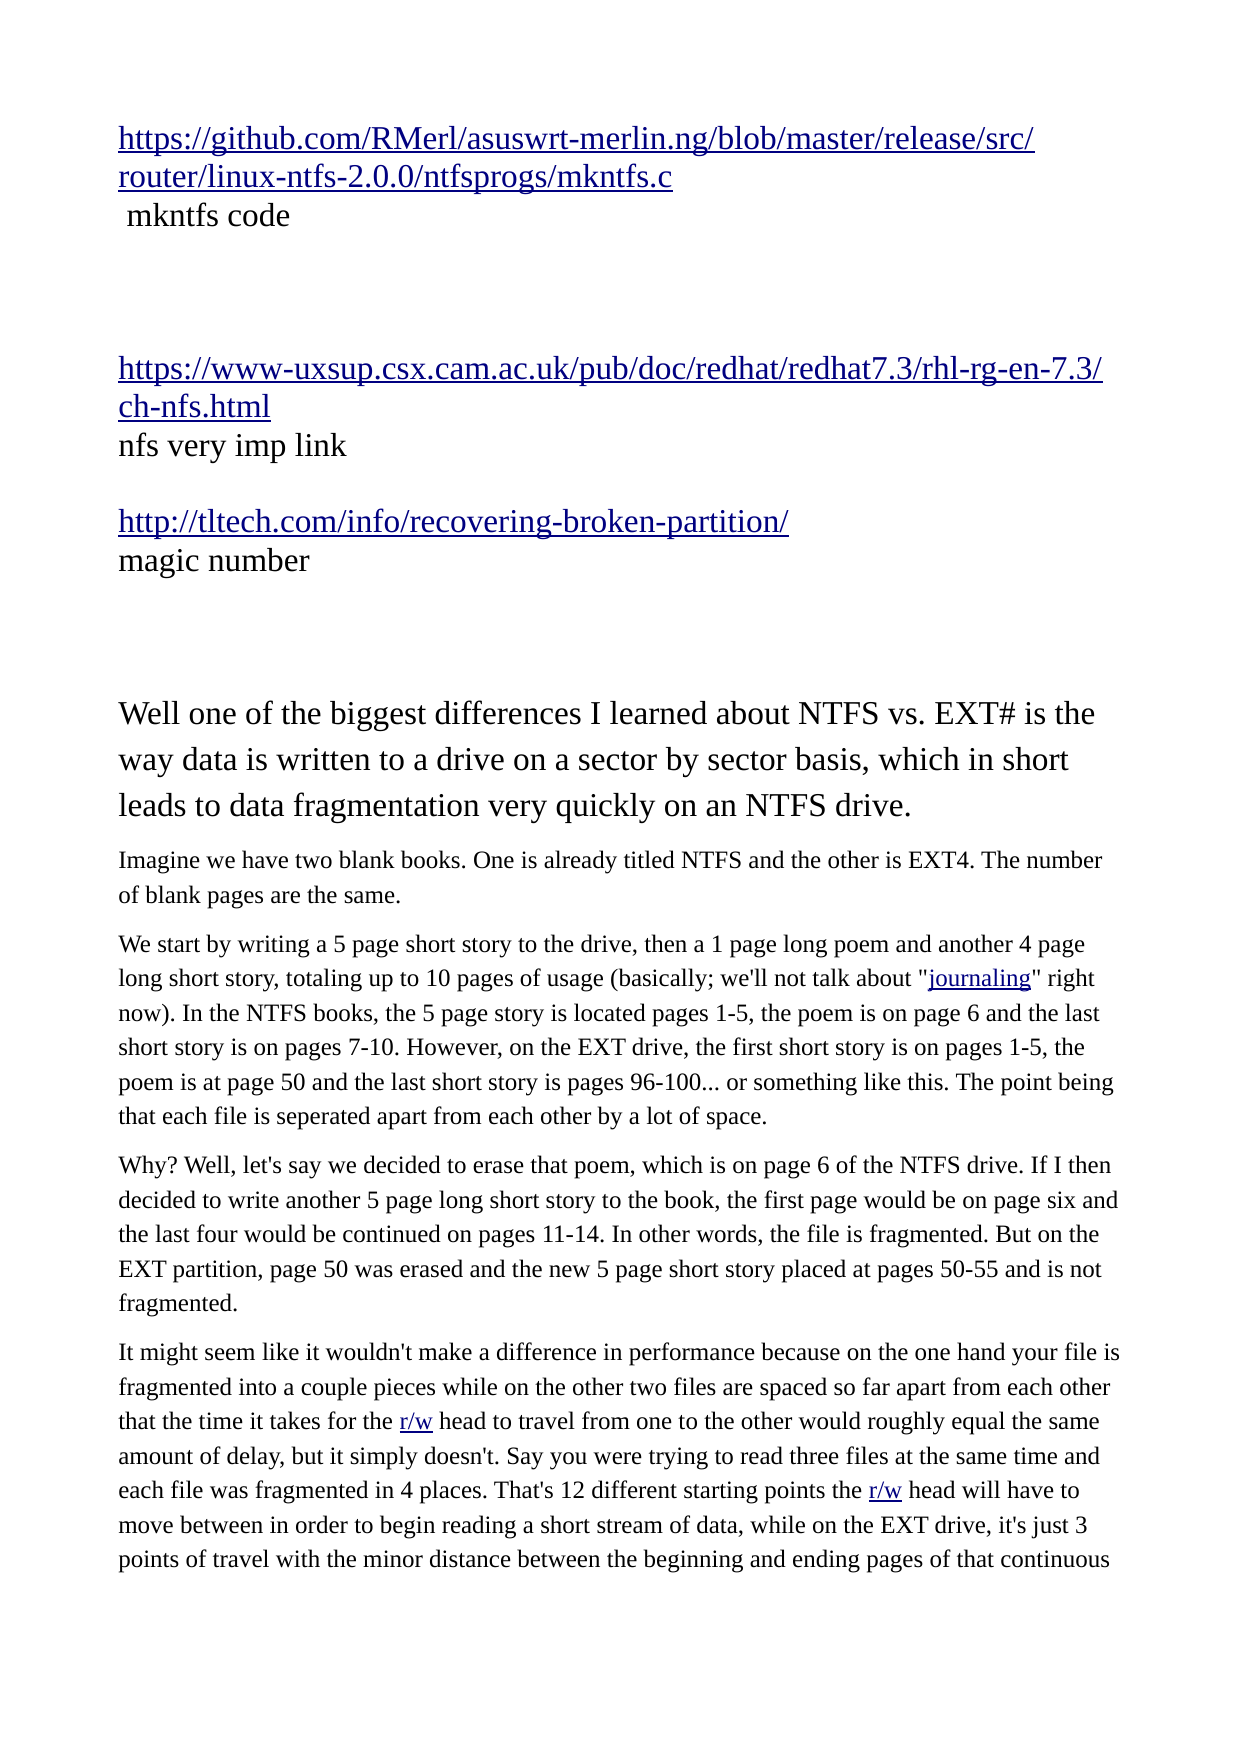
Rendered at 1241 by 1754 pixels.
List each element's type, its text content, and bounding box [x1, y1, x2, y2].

text Why? Well, let's say we decided to erase that poem, which is on page 6 of the NTFS drive. If I then decided to write another 5 page long short story to the book, the first page would be on page six and the last four would be continued on pages 11-14. In other words, the file is fragmented. But on the EXT partition, page 50 was erased and the new 5 page short story placed at pages 50-55 and is not fragmented. [118, 1151, 1122, 1317]
text mkntfs code [118, 195, 1122, 233]
text https://github.com/RMerl/asuswrt-merlin.ng/blob/master/release/src/router/linux-ntfs-2.0.0/ntfsprogs/mkntfs.c [118, 118, 1122, 195]
text https://www-uxsup.csx.cam.ac.uk/pub/doc/redhat/redhat7.3/rhl-rg-en-7.3/ch-nfs.html [118, 348, 1122, 425]
text It might seem like it wouldn't make a difference in performance because on the one hand your file is fragmented into a couple pieces while on the other two files are spaced so far apart from each other that the time it takes for the r/w head to travel from one to the other would roughly equal the same amount of delay, but it simply doesn't. Say you were trying to read three files at the same time and each file was fragmented in 4 places. That's 12 different starting points the r/w head will have to move between in order to begin reading a short stream of data, while on the EXT drive, it's just 3 points of travel with the minor distance between the beginning and ending pages of that continuous [118, 1337, 1122, 1573]
text Imagine we have two blank books. One is already titled NTFS and the other is EXT4. The number of blank pages are the same. [118, 846, 1122, 909]
text We start by writing a 5 page short story to the drive, then a 1 page long poem and another 4 page long short story, totaling up to 10 pages of usage (basically; we'll not talk about "journaling" right now). In the NTFS books, the 5 page story is located pages 1-5, the poem is on page 6 and the last short story is on pages 7-10. However, on the EXT drive, the first short story is on pages 1-5, the poem is at page 50 and the last short story is pages 96-100... or something like this. The point being that each file is seperated apart from each other by a lot of space. [118, 929, 1122, 1130]
text nfs very imp link [118, 425, 1122, 463]
text magic number [118, 540, 1122, 578]
text http://tltech.com/info/recovering-broken-partition/ [118, 501, 1122, 540]
text Well one of the biggest differences I learned about NTFS vs. EXT# is the way data is written to a drive on a sector by sector basis, which in short leads to data fragmentation very quickly on an NTFS drive. [118, 693, 1122, 823]
